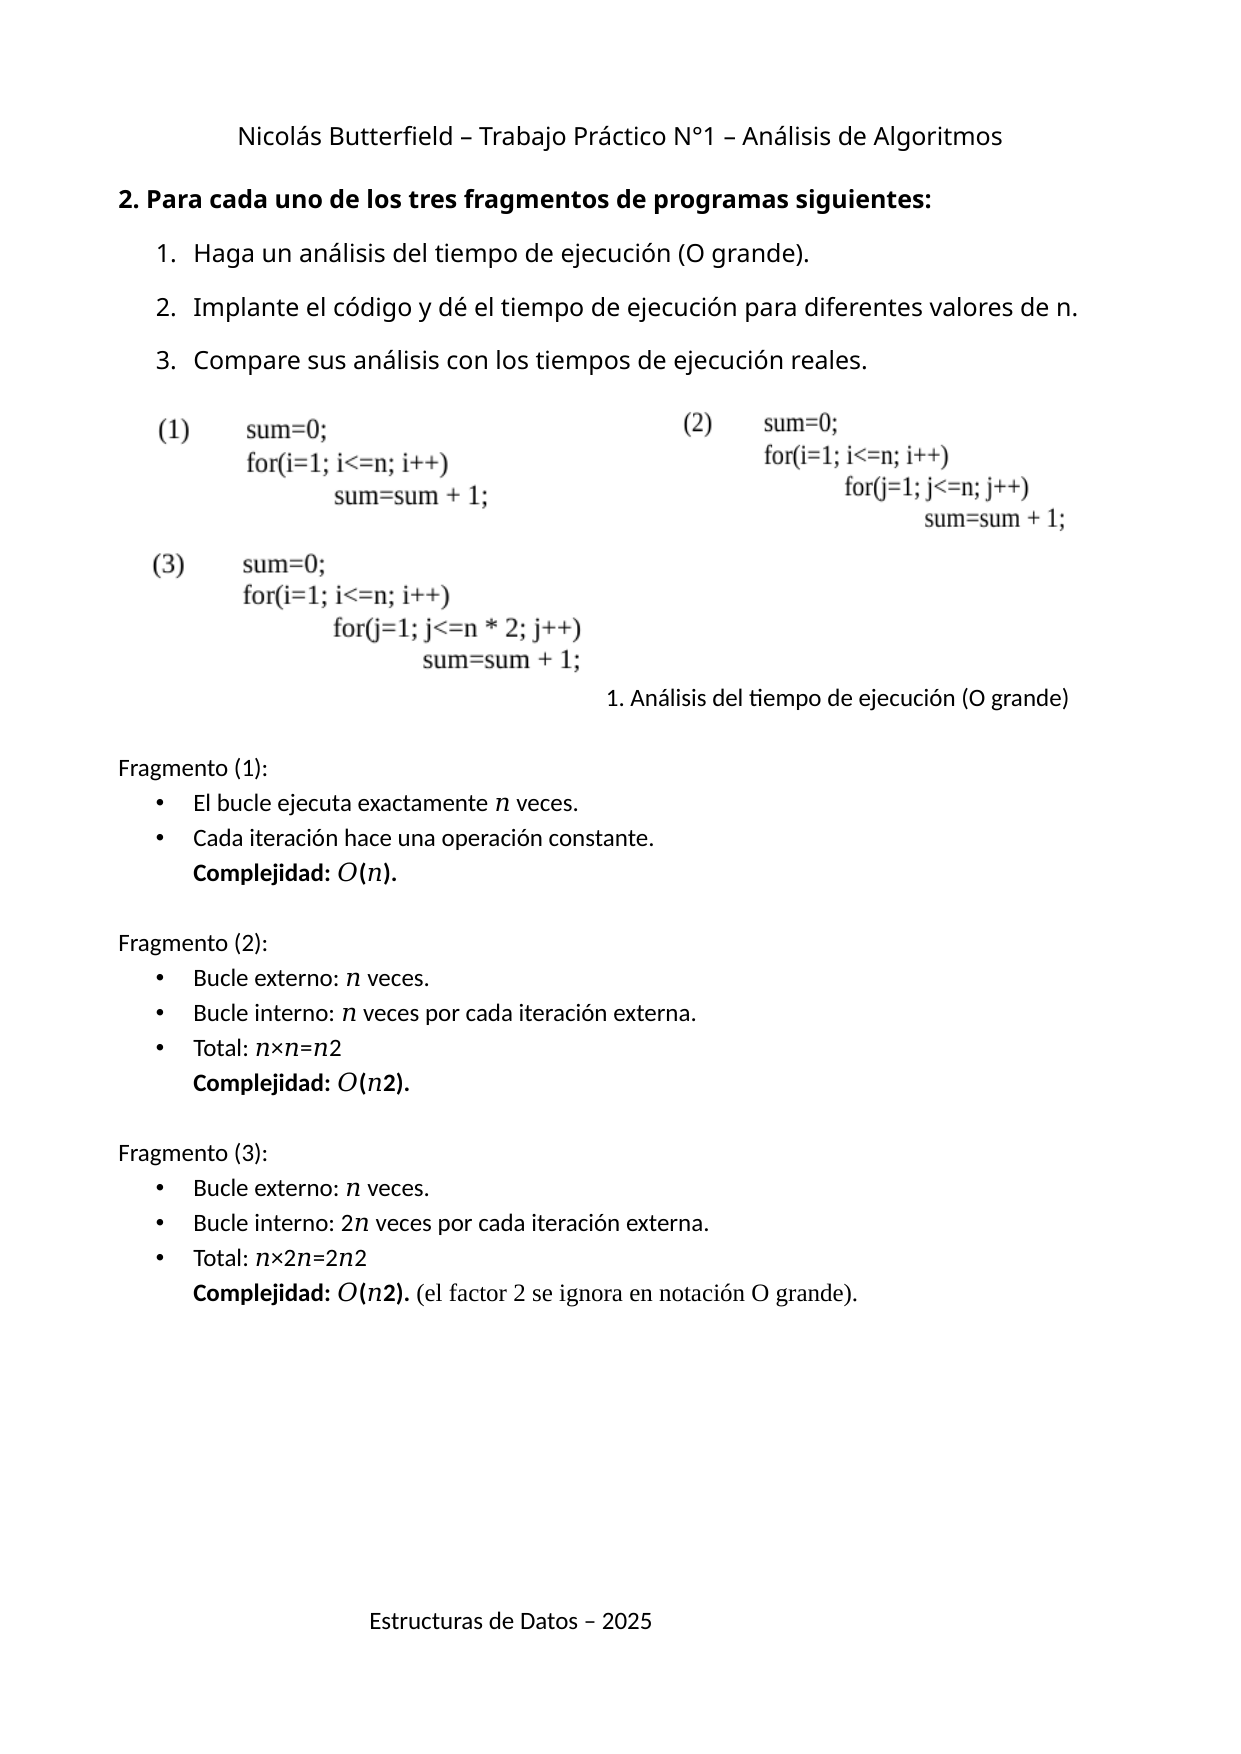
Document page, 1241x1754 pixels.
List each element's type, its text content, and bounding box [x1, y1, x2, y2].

list Complejidad: 𝑂(𝑛2). (el factor 2 se ignora en notación O grande). [156, 1277, 1122, 1308]
text Fragmento (3): [118, 1137, 1122, 1168]
list Bucle externo: 𝑛 veces. [156, 962, 1122, 993]
text 2. Para cada uno de los tres fragmentos de programas siguientes: [118, 182, 1122, 216]
list Cada iteración hace una operación constante. [156, 822, 1122, 853]
text Fragmento (1): [118, 752, 1122, 783]
list Bucle interno: 𝑛 veces por cada iteración externa. [156, 997, 1122, 1028]
list Total: 𝑛×𝑛=𝑛2 [156, 1032, 1122, 1063]
list Compare sus análisis con los tiempos de ejecución reales. [156, 343, 1122, 377]
picture [149, 406, 505, 534]
list Complejidad: 𝑂(𝑛2). [156, 1067, 1122, 1098]
list Bucle externo: 𝑛 veces. [156, 1172, 1122, 1203]
list Haga un análisis del tiempo de ejecución (O grande). [156, 235, 1122, 269]
list Total: 𝑛×2𝑛=2𝑛2 [156, 1242, 1122, 1273]
list Implante el código y dé el tiempo de ejecución para diferentes valores de n. [156, 289, 1122, 323]
list Complejidad: 𝑂(𝑛). [156, 857, 1122, 888]
text 1. Análisis del tiempo de ejecución (O grande) [118, 682, 1122, 713]
list El bucle ejecuta exactamente 𝑛 veces. [156, 787, 1122, 818]
text Fragmento (2): [118, 927, 1122, 958]
list Bucle interno: 2𝑛 veces por cada iteración externa. [156, 1207, 1122, 1238]
picture [143, 545, 606, 686]
picture [675, 400, 1077, 557]
